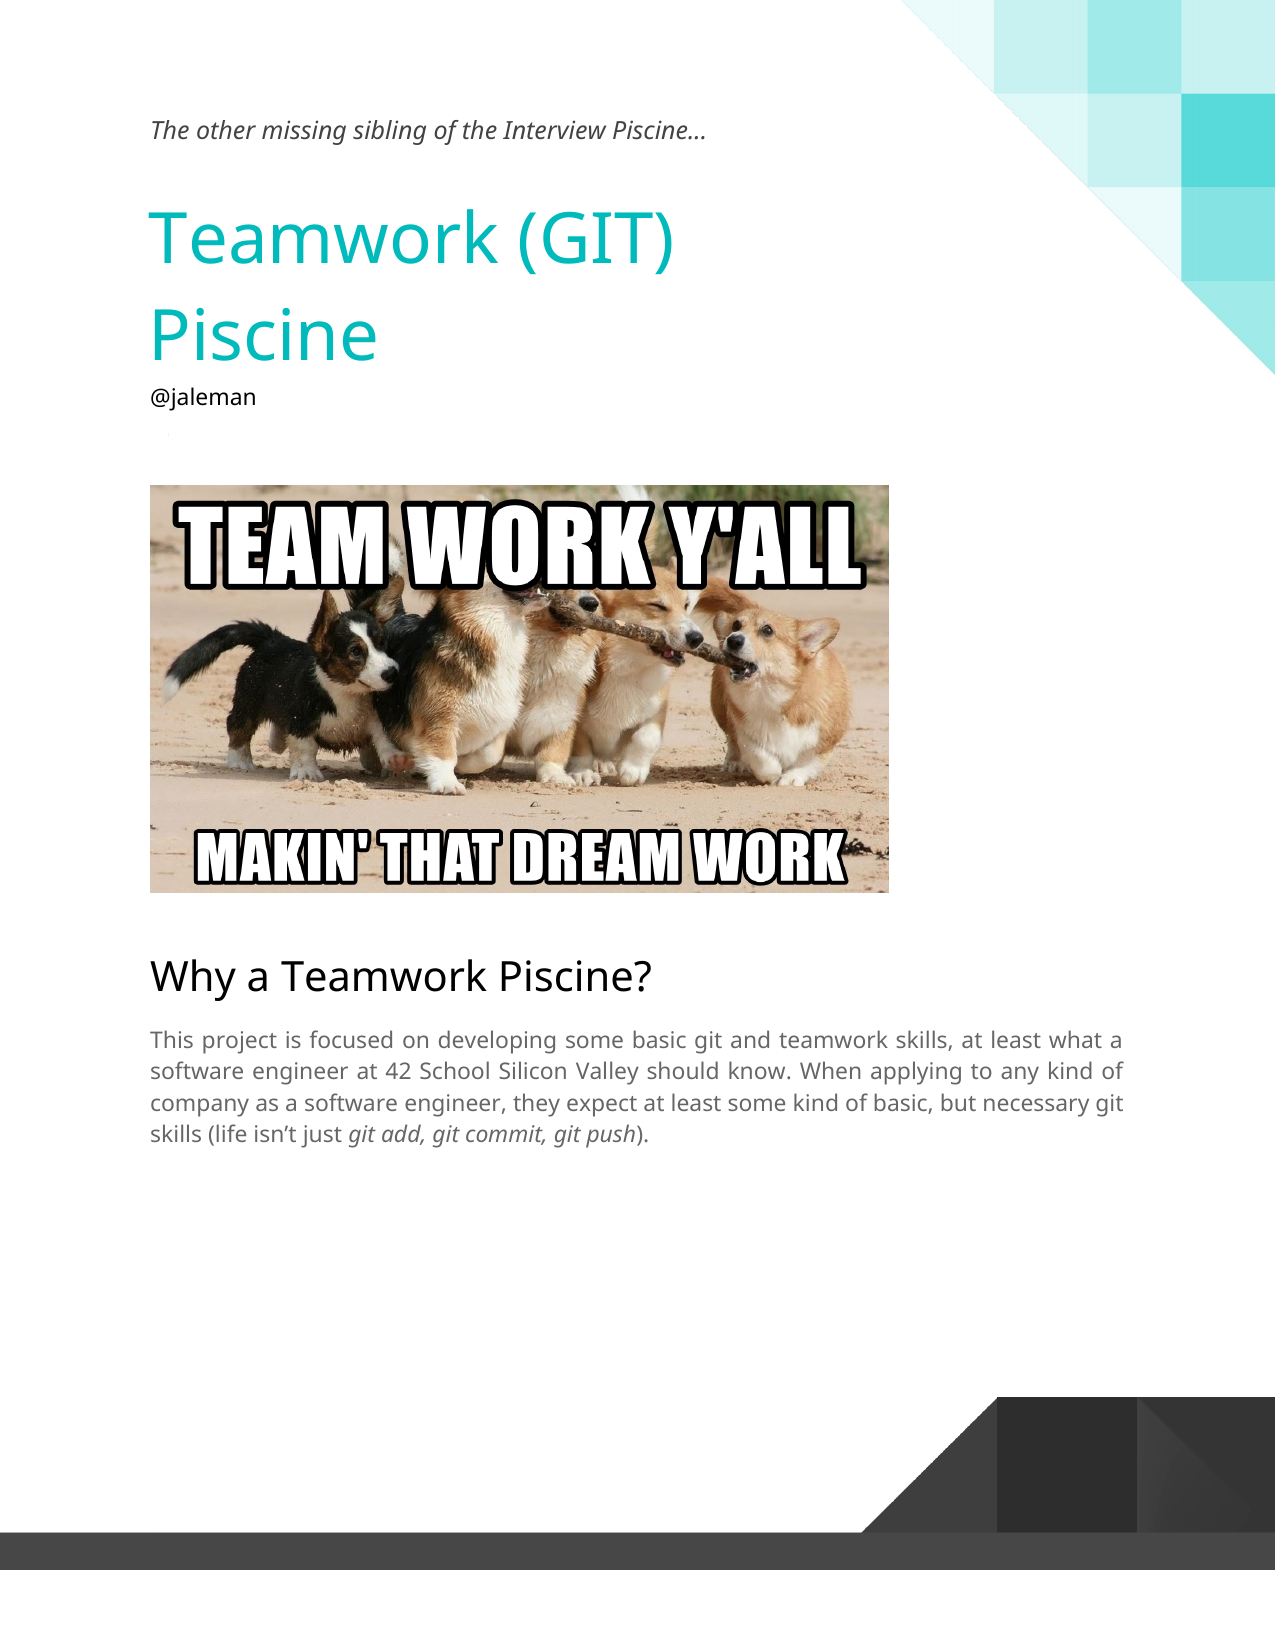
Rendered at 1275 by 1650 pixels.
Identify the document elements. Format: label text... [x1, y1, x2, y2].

picture [150, 485, 889, 893]
subtitle Why a Teamwork Piscine? [150, 946, 1125, 1003]
picture [0, 1395, 1275, 1570]
subtitle @jaleman [150, 381, 1125, 412]
text This project is focused on developing some basic git and teamwork skills, at least what a software engineer at 42 School Silicon Valley should know. When applying to any kind of company as a software engineer, they expect at least some kind of basic, but necessary git skills (life isn’t just git add, git commit, git push). [150, 1024, 1125, 1149]
picture [900, 0, 1275, 375]
title Teamwork (GIT) Piscine [148, 188, 1125, 381]
text The other missing sibling of the Interview Piscine... [150, 112, 1125, 147]
